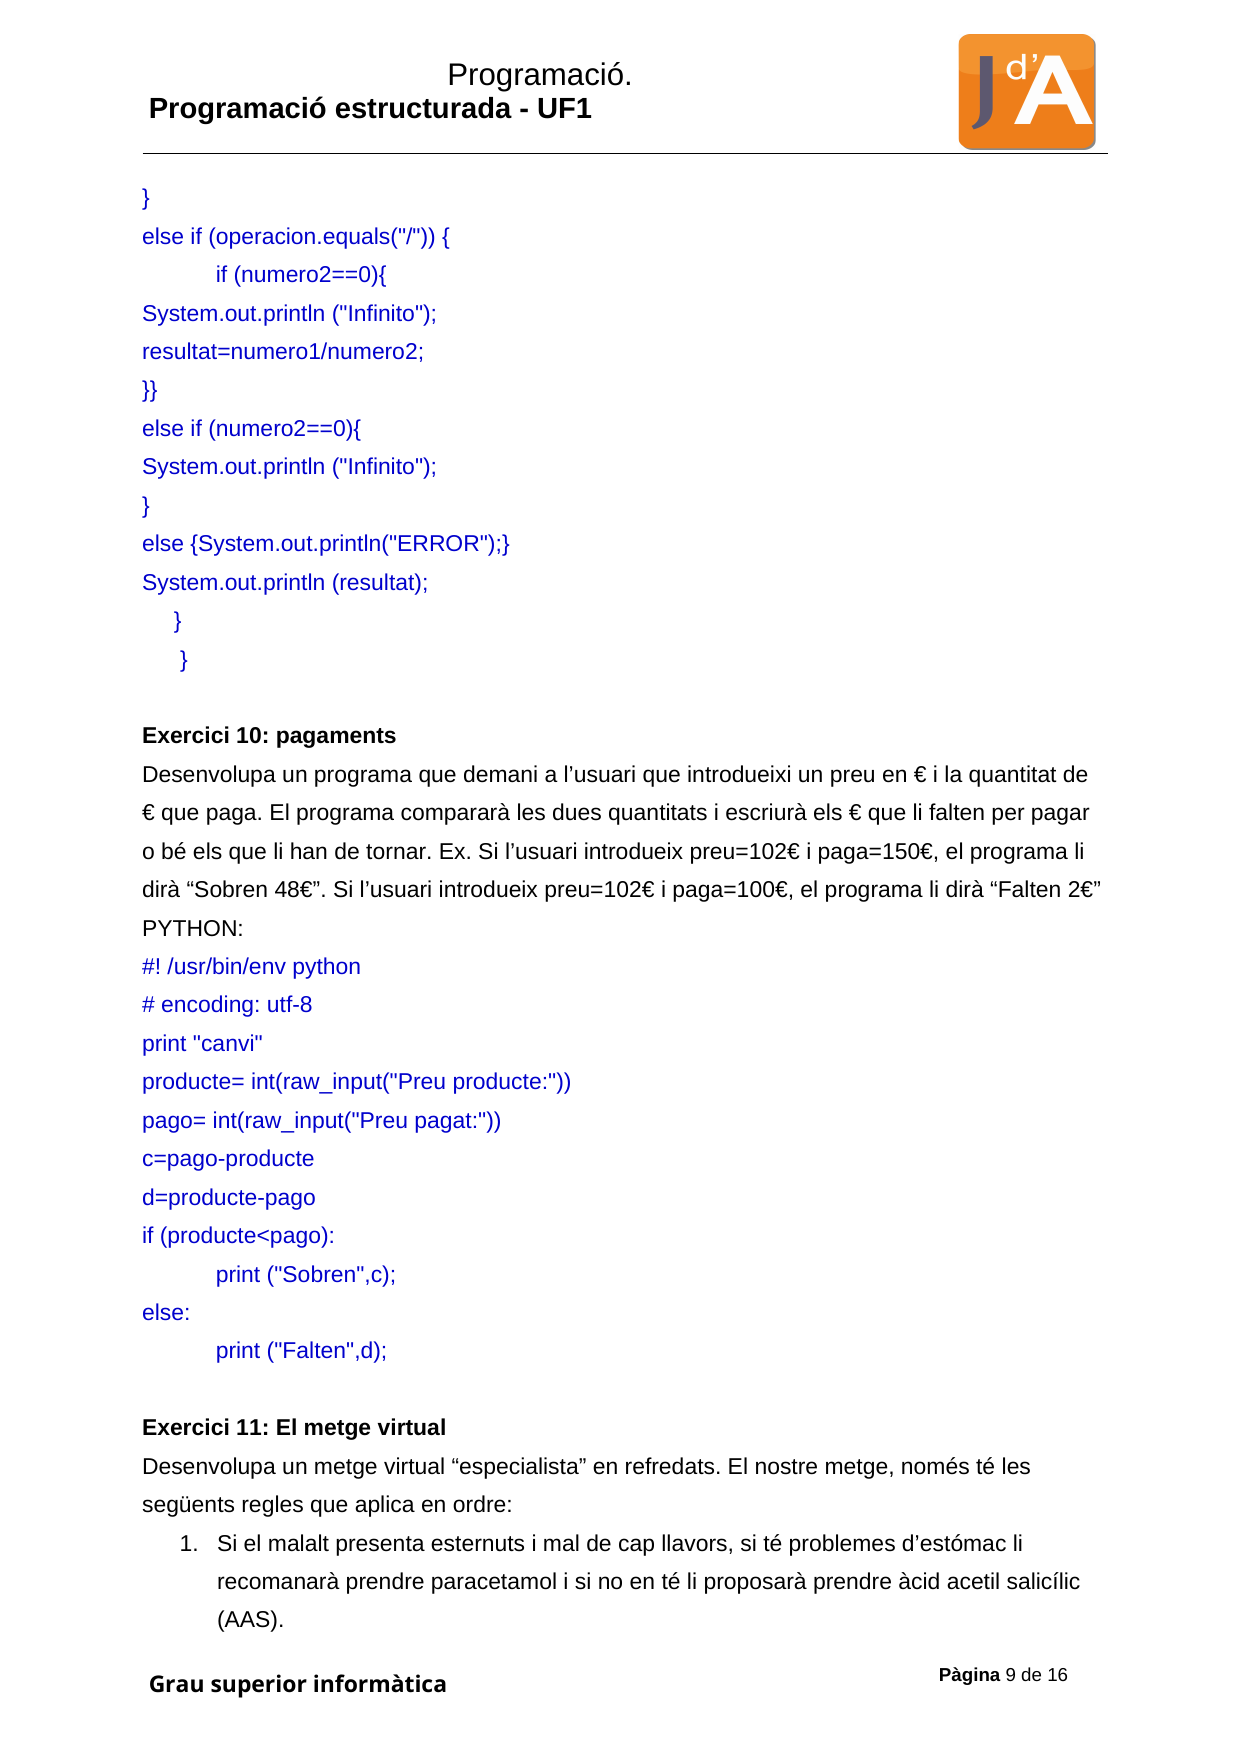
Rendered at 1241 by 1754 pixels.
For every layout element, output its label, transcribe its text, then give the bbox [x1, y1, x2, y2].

text print "canvi" [142, 1031, 1107, 1056]
text #! /usr/bin/env python [142, 954, 1107, 979]
text c=pago-producte [142, 1146, 1107, 1172]
text } [142, 492, 1107, 518]
text else if (numero2==0){ [142, 416, 1107, 441]
text } [142, 646, 1107, 672]
text } [142, 608, 1107, 633]
text Exercici 10: pagaments [142, 723, 1107, 749]
text if (numero2==0){ [142, 262, 1107, 287]
text System.out.println ("Infinito"); [142, 454, 1107, 480]
text Desenvolupa un programa que demani a l’usuari que introdueixi un preu en € i la quantitat de € que paga. El programa compararà les dues quantitats i escriurà els € que li falten per pagar o bé els que li han de tornar. Ex. Si l’usuari introdueix preu=102€ i paga=150€, el programa li dirà “Sobren 48€”. Si l’usuari introdueix preu=102€ i paga=100€, el programa li dirà “Falten 2€” [142, 762, 1107, 902]
text System.out.println ("Infinito"); [142, 300, 1107, 326]
text resultat=numero1/numero2; [142, 339, 1107, 364]
text else {System.out.println("ERROR");} [142, 531, 1107, 557]
text print ("Falten",d); [142, 1338, 1107, 1364]
text producte= int(raw_input("Preu producte:")) [142, 1069, 1107, 1095]
text } [142, 185, 1107, 211]
text if (producte<pago): [142, 1223, 1107, 1248]
text Desenvolupa un metge virtual “especialista” en refredats. El nostre metge, només té les següents regles que aplica en ordre: [142, 1453, 1107, 1517]
text else if (operacion.equals("/")) { [142, 223, 1107, 249]
text d=producte-pago [142, 1184, 1107, 1210]
text PYTHON: [142, 915, 1107, 941]
text Exercici 11: El metge virtual [142, 1415, 1107, 1441]
text System.out.println (resultat); [142, 569, 1107, 595]
text pago= int(raw_input("Preu pagat:")) [142, 1107, 1107, 1133]
text # encoding: utf-8 [142, 992, 1107, 1018]
text print ("Sobren",c); [142, 1261, 1107, 1287]
text else: [142, 1300, 1107, 1325]
picture [958, 34, 1096, 150]
list Si el malalt presenta esternuts i mal de cap llavors, si té problemes d’estómac li recomanarà prendre paracetamol i si no en té li proposarà prendre àcid acetil salicílic (AAS). [179, 1530, 1107, 1633]
text }} [142, 377, 1107, 403]
